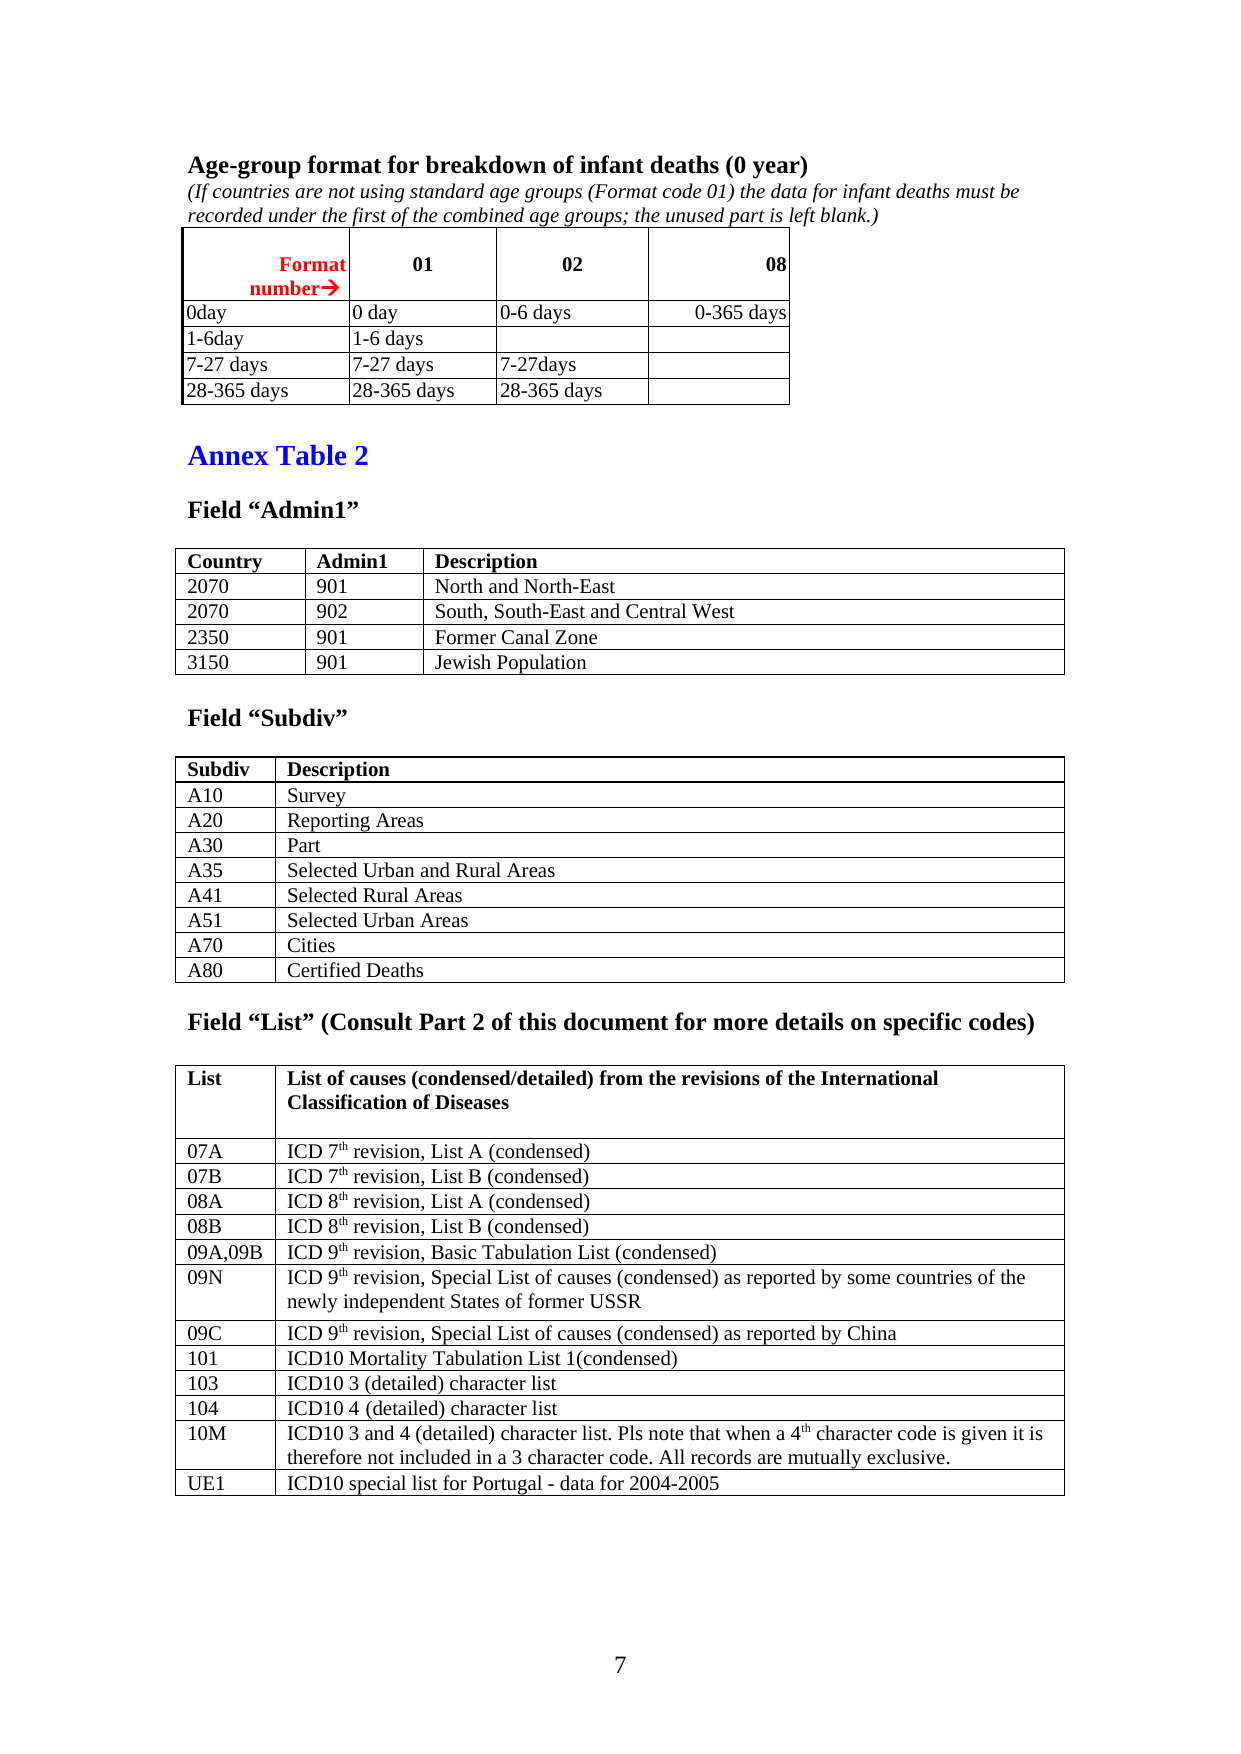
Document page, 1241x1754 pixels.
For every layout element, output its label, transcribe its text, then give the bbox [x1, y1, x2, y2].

table_cell 901 [306, 574, 423, 598]
table_cell Certified Deaths [276, 958, 1064, 982]
table_cell 0-6 days [497, 301, 648, 326]
table_cell [649, 353, 789, 378]
table_cell 2070 [176, 600, 305, 623]
table_cell ICD 7th revision, List B (condensed) [276, 1164, 1064, 1188]
table_cell 7-27days [497, 353, 648, 378]
table_cell 7-27 days [350, 353, 496, 378]
table_cell Part [276, 833, 1064, 857]
table_cell Survey [276, 783, 1064, 807]
table_header 01 [350, 228, 496, 299]
table_cell A10 [176, 783, 275, 807]
table_cell ICD 9th revision, Basic Tabulation List (condensed) [276, 1240, 1064, 1264]
table_cell A20 [176, 808, 275, 832]
table_cell ICD10 4 (detailed) character list [276, 1396, 1064, 1420]
table_cell 07A [176, 1139, 275, 1163]
table_cell 1-6 days [350, 327, 496, 352]
subtitle Field “Admin1” [187, 495, 1053, 524]
table_header 02 [497, 228, 648, 299]
table_cell 2070 [176, 574, 305, 598]
table_cell Selected Urban and Rural Areas [276, 858, 1064, 882]
table_header 08 [649, 228, 789, 299]
table_cell [649, 327, 789, 352]
table_cell 3150 [176, 650, 305, 674]
table_cell Jewish Population [424, 650, 1064, 674]
table_cell ICD 8th revision, List A (condensed) [276, 1189, 1064, 1213]
table_cell 901 [306, 625, 423, 649]
table_cell 08B [176, 1215, 275, 1238]
table_header Description [424, 549, 1064, 573]
subtitle Field “Subdiv” [187, 703, 1053, 732]
table_cell 2350 [176, 625, 305, 649]
table_cell Selected Rural Areas [276, 883, 1064, 907]
table_cell ICD10 special list for Portugal - data for 2004-2005 [276, 1470, 1064, 1494]
table_cell 09A,09B [176, 1240, 275, 1264]
table_header List of causes (condensed/detailed) from the revisions of the International Classification of Diseases [276, 1066, 1064, 1138]
table_cell 07B [176, 1164, 275, 1188]
table_cell A30 [176, 833, 275, 857]
table_header Subdiv [176, 758, 275, 781]
table_cell [497, 327, 648, 352]
text (If countries are not using standard age groups (Format code 01) the data for infant deaths must be recorded under the first of the combined age groups; the unused part is left blank.) [187, 179, 1053, 227]
table_cell 0 day [350, 301, 496, 326]
table_cell 28-365 days [497, 379, 648, 404]
table_cell Reporting Areas [276, 808, 1064, 832]
table_cell Former Canal Zone [424, 625, 1064, 649]
table_header List [176, 1066, 275, 1138]
table_cell 101 [176, 1346, 275, 1370]
text Annex Table 2 [187, 438, 1053, 471]
table_cell 104 [176, 1396, 275, 1420]
table_cell A80 [176, 958, 275, 982]
table_cell Cities [276, 933, 1064, 957]
table_cell 1-6day [184, 327, 349, 352]
table_cell A70 [176, 933, 275, 957]
table_cell A41 [176, 883, 275, 907]
table_cell 09C [176, 1321, 275, 1345]
table_cell Selected Urban Areas [276, 908, 1064, 932]
table_cell A51 [176, 908, 275, 932]
table_cell ICD 9th revision, Special List of causes (condensed) as reported by China [276, 1321, 1064, 1345]
table_cell 10M [176, 1421, 275, 1469]
table_cell 0day [184, 301, 349, 326]
table_cell ICD 7th revision, List A (condensed) [276, 1139, 1064, 1163]
table_cell ICD10 3 and 4 (detailed) character list. Pls note that when a 4th character code is given it is therefore not included in a 3 character code. All records are mutually exclusive. [276, 1421, 1064, 1469]
subtitle Field “List” (Consult Part 2 of this document for more details on specific codes) [187, 1007, 1053, 1036]
table_cell 28-365 days [184, 379, 349, 404]
table_header Format number [184, 228, 349, 299]
table_cell 09N [176, 1265, 275, 1320]
table_cell A35 [176, 858, 275, 882]
table_cell 0-365 days [649, 301, 789, 326]
table_header Admin1 [306, 549, 423, 573]
table_cell ICD 8th revision, List B (condensed) [276, 1215, 1064, 1238]
table_header Country [176, 549, 305, 573]
table_cell UE1 [176, 1470, 275, 1494]
table_cell 7-27 days [184, 353, 349, 378]
table_header Description [276, 758, 1064, 781]
table_cell [649, 379, 789, 404]
table_cell North and North-East [424, 574, 1064, 598]
table_cell ICD 9th revision, Special List of causes (condensed) as reported by some countries of the newly independent States of former USSR [276, 1265, 1064, 1320]
table_cell 103 [176, 1371, 275, 1395]
table_cell 902 [306, 600, 423, 623]
table_cell 901 [306, 650, 423, 674]
table_cell ICD10 3 (detailed) character list [276, 1371, 1064, 1395]
table_cell 28-365 days [350, 379, 496, 404]
text Age-group format for breakdown of infant deaths (0 year) [187, 150, 1053, 179]
table_cell ICD10 Mortality Tabulation List 1(condensed) [276, 1346, 1064, 1370]
table_cell 08A [176, 1189, 275, 1213]
table_cell South, South-East and Central West [424, 600, 1064, 623]
